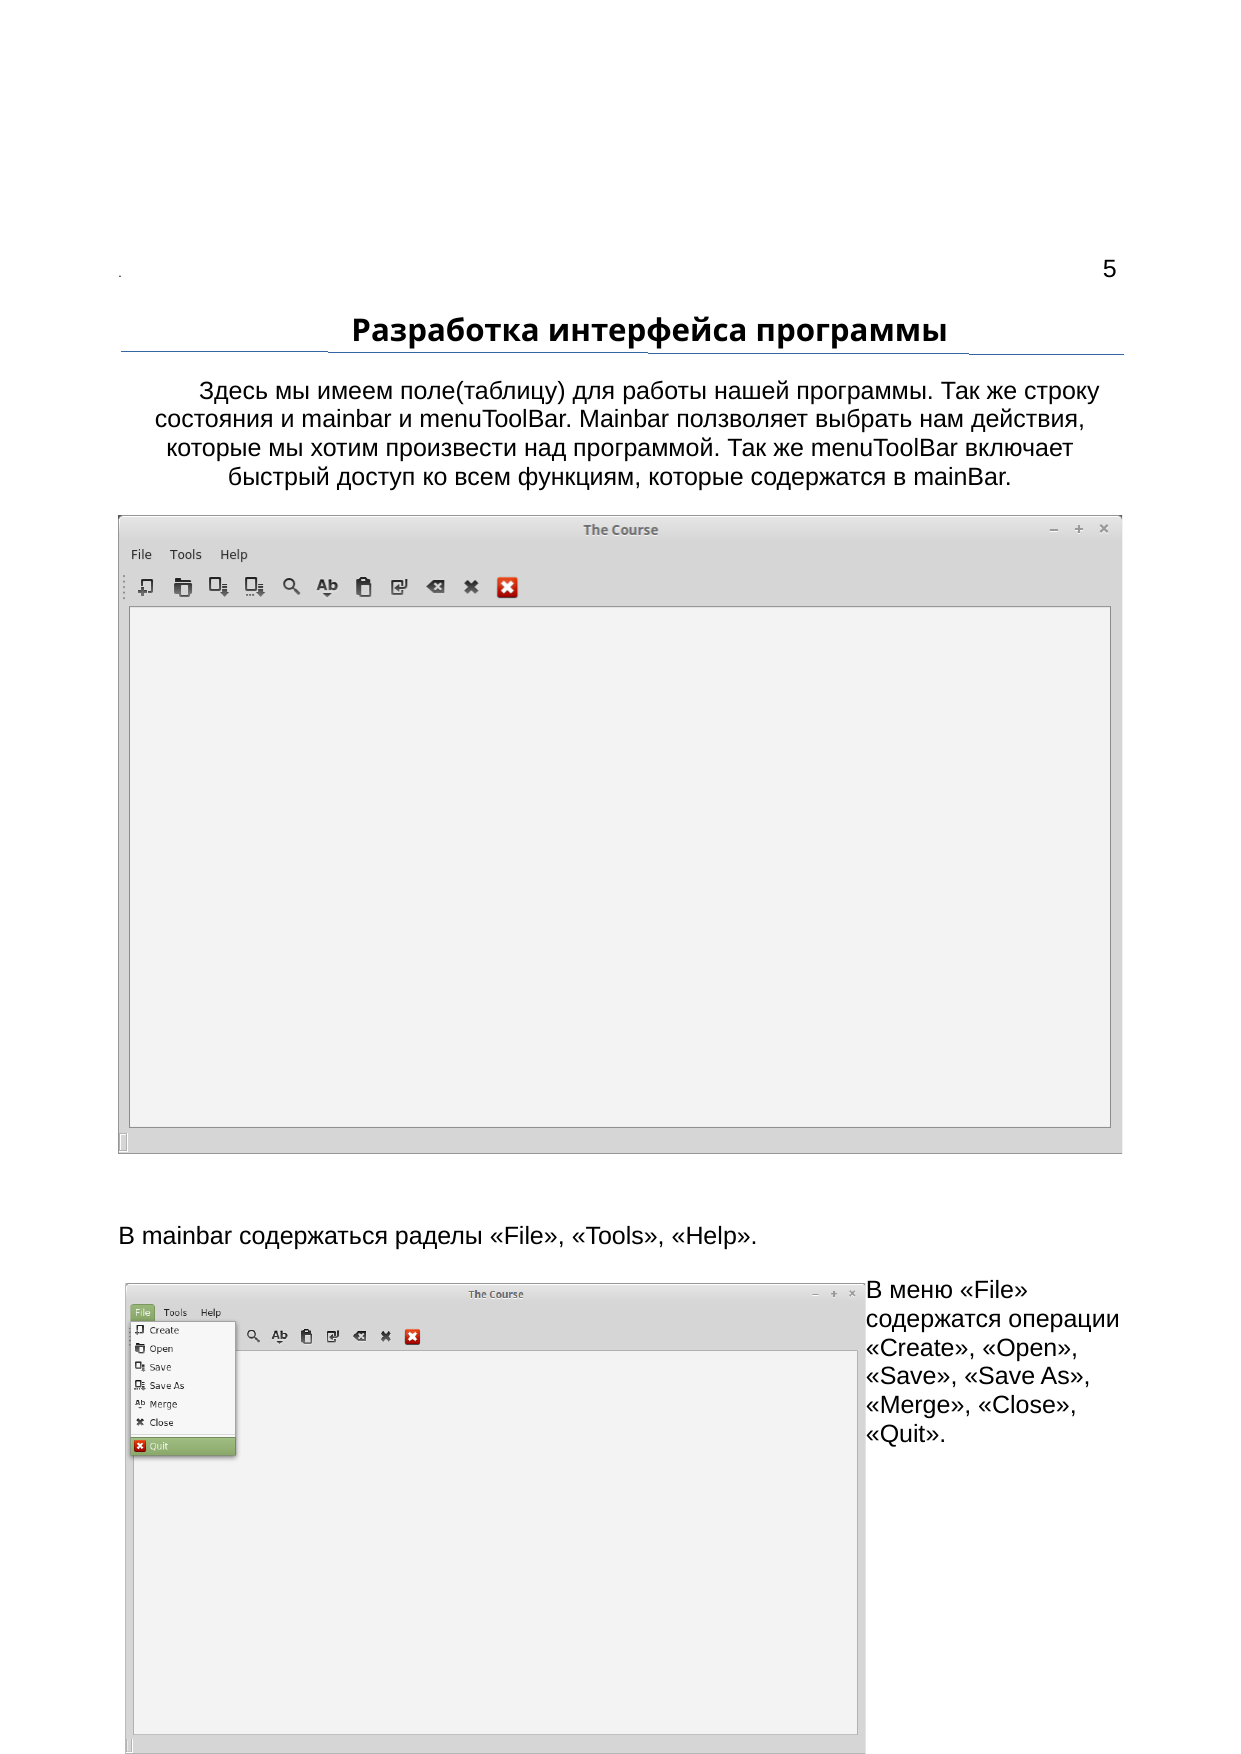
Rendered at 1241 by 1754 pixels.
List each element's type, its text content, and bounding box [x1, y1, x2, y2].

list Разработка интерфейса программы [118, 308, 1122, 351]
list Здесь мы имеем поле(таблицу) для работы нашей программы. Так же строку состояния и mainbar и menuToolBar. Mainbar ползволяет выбрать нам действия, которые мы хотим произвести над программой. Так же menuToolBar включает быстрый доступ ко всем функциям, которые содержатся в mainBar. [118, 376, 1122, 491]
list В меню «File» содержатся операции «Create», «Open», «Save», «Save As», «Merge», «Close», «Quit». [118, 1275, 1122, 1447]
picture [125, 1283, 866, 1754]
list . 5 [118, 226, 1122, 283]
picture [118, 515, 1123, 1154]
list В mainbar содержаться раделы «File», «Tools», «Help». [118, 1221, 1122, 1250]
